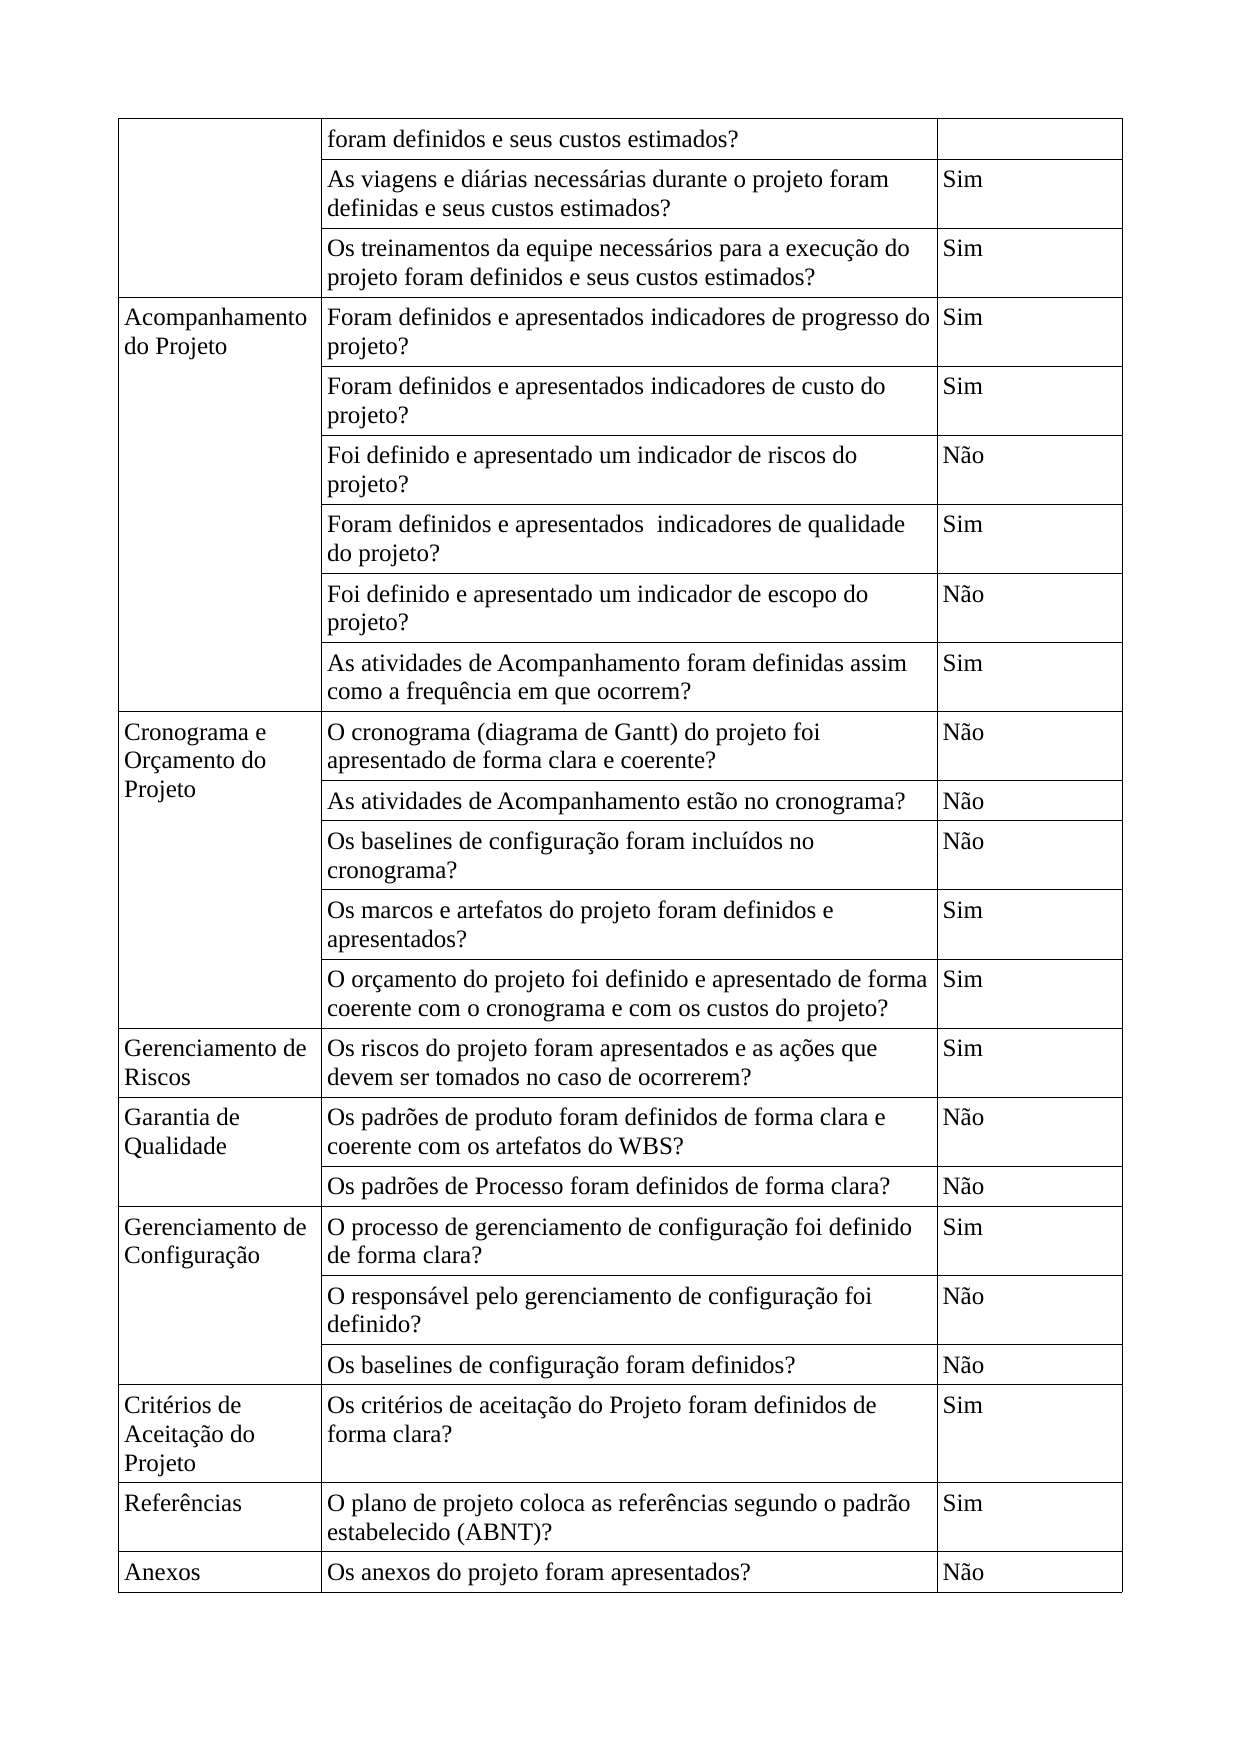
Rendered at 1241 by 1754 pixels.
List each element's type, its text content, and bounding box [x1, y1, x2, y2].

table_cell Sim [938, 1483, 1122, 1551]
table_cell Foram definidos e apresentados indicadores de custo do projeto? [322, 367, 937, 435]
table_cell Anexos [119, 1552, 321, 1592]
table_cell O responsável pelo gerenciamento de configuração foi definido? [322, 1276, 937, 1344]
table_cell Sim [938, 1207, 1122, 1275]
table_cell Foi definido e apresentado um indicador de escopo do projeto? [322, 574, 937, 642]
table_cell Os riscos do projeto foram apresentados e as ações que devem ser tomados no caso de ocorrerem? [322, 1029, 937, 1097]
table_cell Não [938, 1276, 1122, 1344]
table_cell Os critérios de aceitação do Projeto foram definidos de forma clara? [322, 1385, 937, 1482]
table_cell Sim [938, 160, 1122, 227]
table_cell Não [938, 1552, 1122, 1592]
table_cell Sim [938, 298, 1122, 366]
table_cell Não [938, 712, 1122, 780]
table_cell As viagens e diárias necessárias durante o projeto foram definidas e seus custos estimados? [322, 160, 937, 227]
table_cell Sim [938, 367, 1122, 435]
table_cell Acompanhamento do Projeto [119, 298, 321, 711]
table_cell Não [938, 781, 1122, 820]
table_cell Não [938, 574, 1122, 642]
table_cell Critérios de Aceitação do Projeto [119, 1385, 321, 1482]
table_cell As atividades de Acompanhamento foram definidas assim como a frequência em que ocorrem? [322, 643, 937, 711]
table_cell O orçamento do projeto foi definido e apresentado de forma coerente com o cronograma e com os custos do projeto? [322, 960, 937, 1027]
table_cell Não [938, 1345, 1122, 1384]
table_cell Os baselines de configuração foram incluídos no cronograma? [322, 821, 937, 889]
table_cell Foram definidos e apresentados indicadores de progresso do projeto? [322, 298, 937, 366]
table_cell Os padrões de produto foram definidos de forma clara e coerente com os artefatos do WBS? [322, 1098, 937, 1166]
table_cell Os anexos do projeto foram apresentados? [322, 1552, 937, 1592]
table_cell Referências [119, 1483, 321, 1551]
table_cell Os padrões de Processo foram definidos de forma clara? [322, 1167, 937, 1206]
table_cell Gerenciamento de Configuração [119, 1207, 321, 1384]
table_cell O processo de gerenciamento de configuração foi definido de forma clara? [322, 1207, 937, 1275]
table_cell Não [938, 1167, 1122, 1206]
table_cell Não [938, 436, 1122, 504]
table_cell As atividades de Acompanhamento estão no cronograma? [322, 781, 937, 820]
table_cell Sim [938, 229, 1122, 297]
table_cell Foram definidos e apresentados indicadores de qualidade do projeto? [322, 505, 937, 573]
table_cell Sim [938, 960, 1122, 1027]
table_cell Foi definido e apresentado um indicador de riscos do projeto? [322, 436, 937, 504]
table_cell Gerenciamento de Riscos [119, 1029, 321, 1097]
table_cell Não [938, 821, 1122, 889]
table_cell [119, 119, 321, 297]
table_cell Não [938, 1098, 1122, 1166]
table_cell foram definidos e seus custos estimados? [322, 119, 937, 158]
table_cell Sim [938, 1385, 1122, 1482]
table_cell [938, 119, 1122, 158]
table_cell Garantia de Qualidade [119, 1098, 321, 1206]
table_cell Sim [938, 505, 1122, 573]
table_cell O plano de projeto coloca as referências segundo o padrão estabelecido (ABNT)? [322, 1483, 937, 1551]
table_cell Os baselines de configuração foram definidos? [322, 1345, 937, 1384]
table_cell Sim [938, 643, 1122, 711]
table_cell Sim [938, 1029, 1122, 1097]
table_cell O cronograma (diagrama de Gantt) do projeto foi apresentado de forma clara e coerente? [322, 712, 937, 780]
table_cell Sim [938, 890, 1122, 958]
table_cell Os treinamentos da equipe necessários para a execução do projeto foram definidos e seus custos estimados? [322, 229, 937, 297]
table_cell Os marcos e artefatos do projeto foram definidos e apresentados? [322, 890, 937, 958]
table_cell Cronograma e Orçamento do Projeto [119, 712, 321, 1027]
